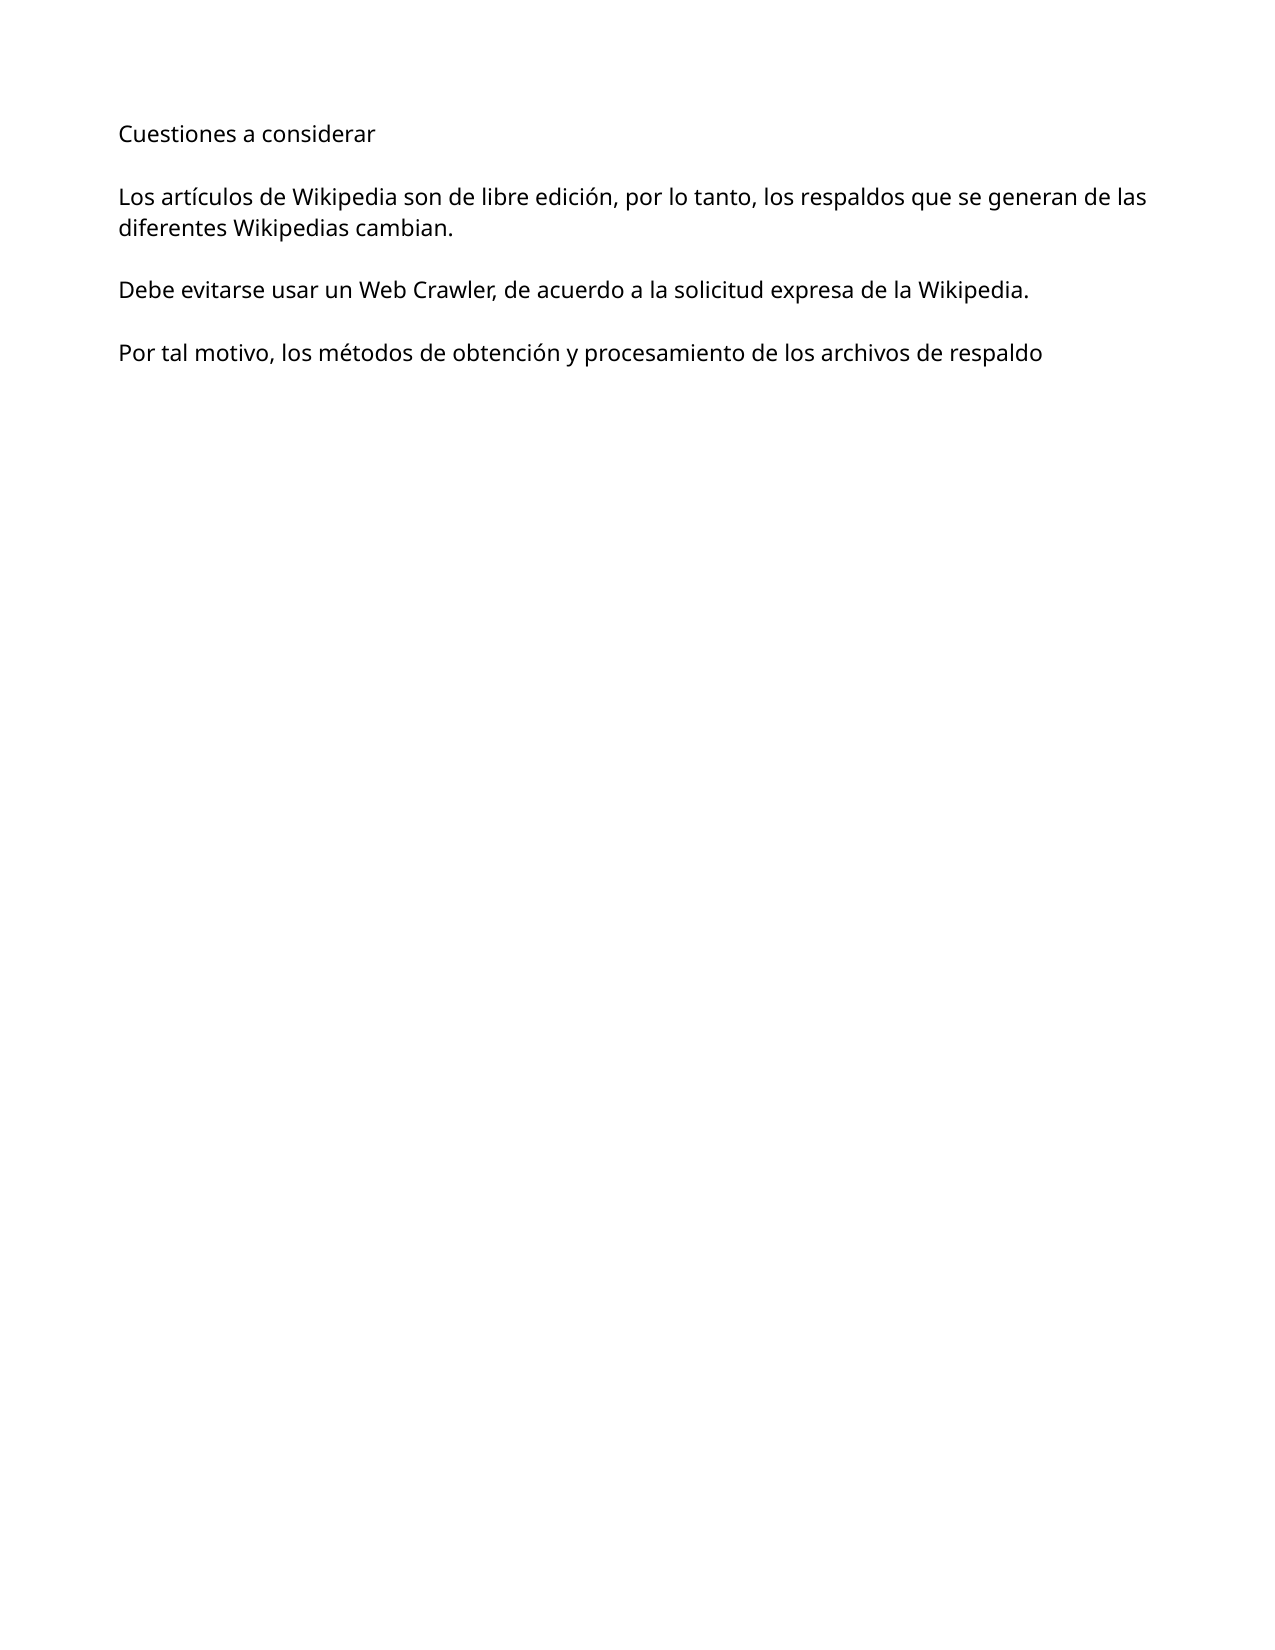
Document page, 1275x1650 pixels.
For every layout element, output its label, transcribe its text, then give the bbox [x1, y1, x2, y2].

text Por tal motivo, los métodos de obtención y procesamiento de los archivos de respaldo [118, 337, 1157, 368]
text Los artículos de Wikipedia son de libre edición, por lo tanto, los respaldos que se generan de las diferentes Wikipedias cambian. [118, 181, 1157, 243]
text Debe evitarse usar un Web Crawler, de acuerdo a la solicitud expresa de la Wikipedia. [118, 274, 1157, 306]
text Cuestiones a considerar [118, 118, 1157, 149]
